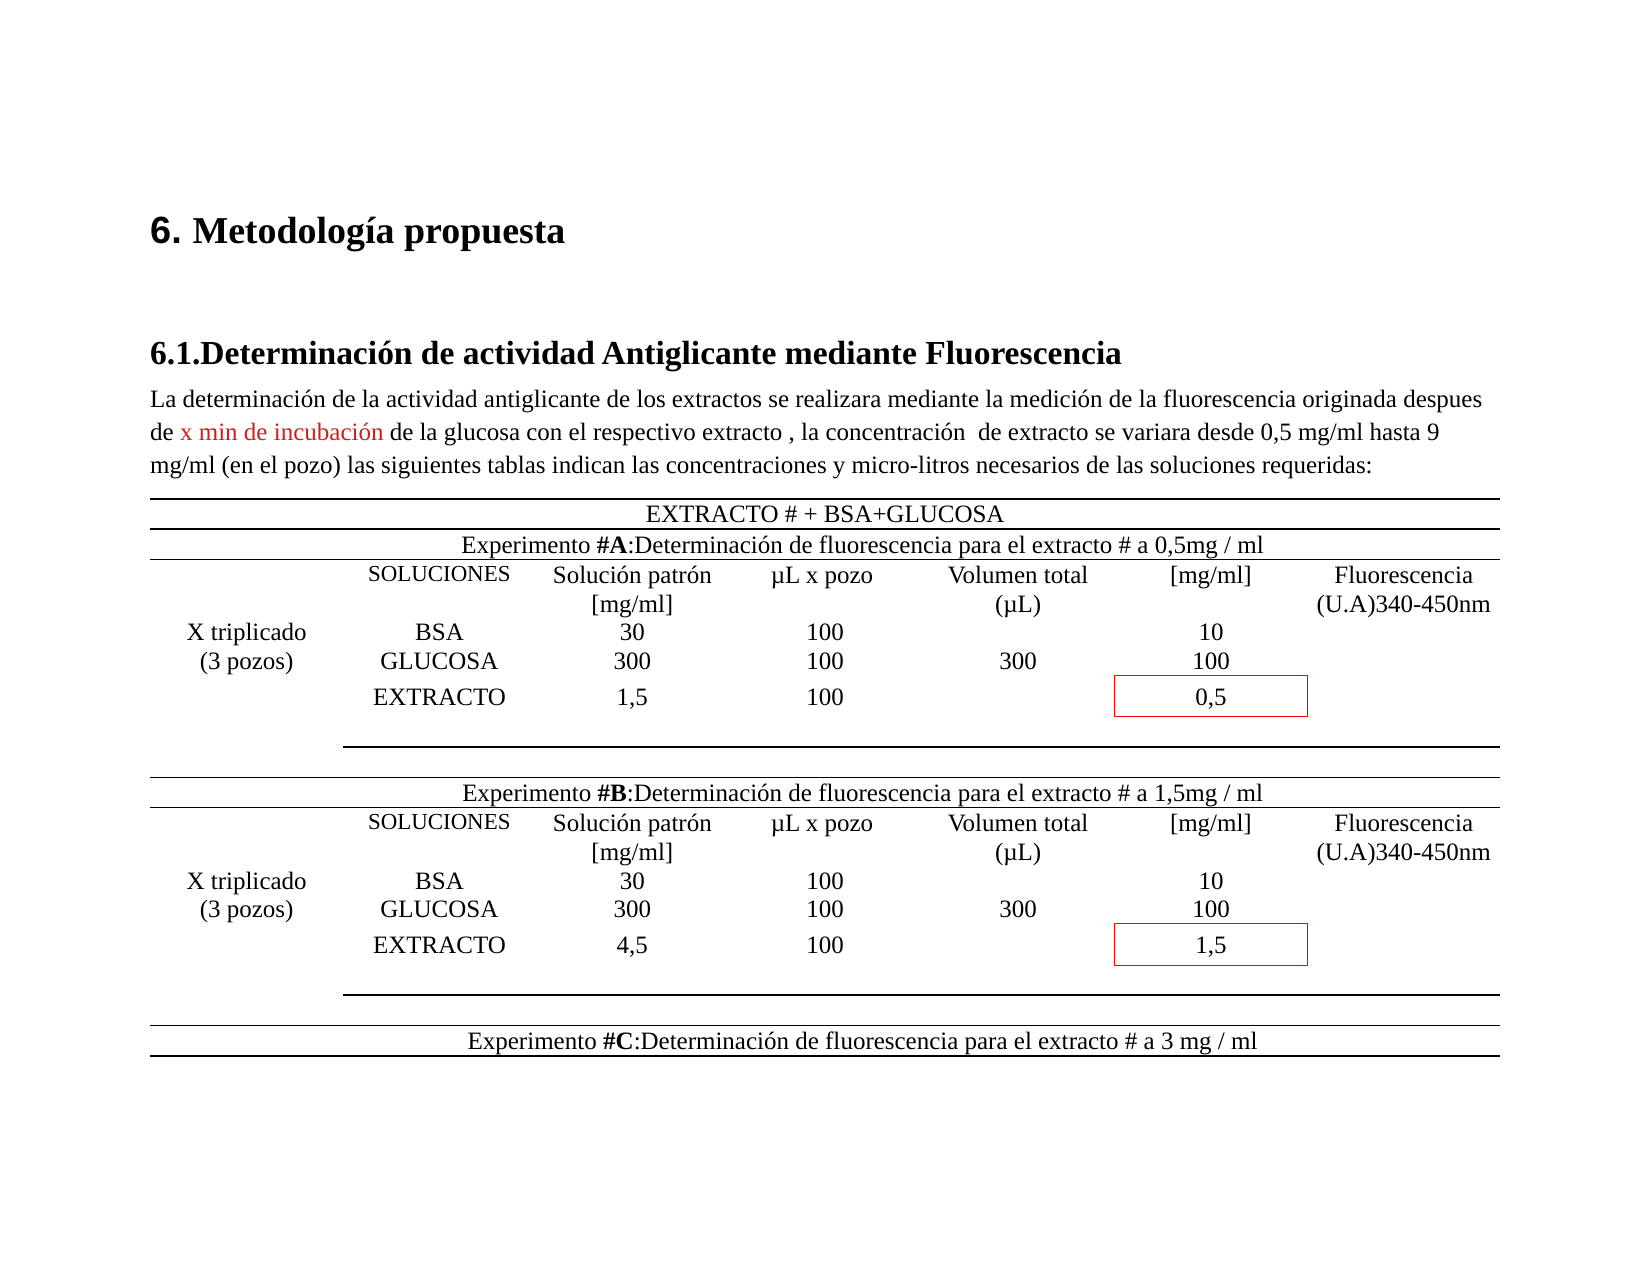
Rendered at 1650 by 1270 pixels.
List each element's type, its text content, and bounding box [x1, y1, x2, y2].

table_cell 100 [729, 895, 921, 923]
table_cell 100 [1114, 646, 1307, 675]
table_cell X triplicado (3 pozos) [150, 560, 343, 746]
table_cell Volumen total (µL) [921, 808, 1114, 866]
table_cell [343, 716, 536, 746]
table_cell 30 [536, 866, 728, 894]
table_cell Solución patrón [mg/ml] [536, 560, 728, 617]
table_cell X triplicado (3 pozos) [150, 808, 343, 994]
table_cell 1,5 [536, 675, 728, 716]
table_cell [1308, 923, 1500, 964]
table_cell 30 [536, 618, 728, 646]
table_cell [1307, 965, 1500, 994]
table_cell GLUCOSA [343, 895, 536, 923]
table_cell µL x pozo [729, 560, 921, 617]
table_cell 100 [1114, 895, 1307, 923]
table_cell [1114, 717, 1307, 746]
table_cell 1,5 [1115, 924, 1307, 964]
table_cell [921, 965, 1114, 994]
table_header EXTRACTO # + BSA+GLUCOSA [150, 500, 1500, 528]
table_cell Solución patrón [mg/ml] [536, 808, 728, 866]
table_cell 10 [1114, 618, 1307, 646]
table_cell Fluorescencia (U.A)340-450nm [1307, 560, 1500, 617]
table_cell 0,5 [1115, 676, 1307, 716]
table_header Experimento #B:Determinación de fluorescencia para el extracto # a 1,5mg / ml [150, 778, 1500, 807]
table_cell Experimento #A:Determinación de fluorescencia para el extracto # a 0,5mg / ml [150, 530, 1500, 558]
table_cell Volumen total (µL) [921, 560, 1114, 617]
table_cell 300 [921, 618, 1114, 716]
table_cell [729, 965, 921, 994]
table_cell Fluorescencia (U.A)340-450nm [1307, 808, 1500, 866]
table_cell [1114, 966, 1307, 994]
table_cell [921, 716, 1114, 746]
table_cell [1307, 866, 1500, 894]
table_cell EXTRACTO [343, 675, 536, 716]
table_cell µL x pozo [729, 808, 921, 866]
table_cell BSA [343, 866, 536, 894]
table_cell [343, 965, 536, 994]
table_cell [mg/ml] [1114, 560, 1307, 617]
subtitle 6. Metodología propuesta [150, 208, 1500, 252]
table_cell 100 [729, 675, 921, 716]
table_cell GLUCOSA [343, 646, 536, 675]
table_cell [536, 965, 728, 994]
table_cell [1307, 895, 1500, 923]
table_cell BSA [343, 618, 536, 646]
table_cell SOLUCIONES [343, 560, 536, 617]
subtitle 6.1.Determinación de actividad Antiglicante mediante Fluorescencia [150, 333, 1500, 372]
table_cell 100 [729, 923, 921, 964]
table_cell 100 [729, 646, 921, 675]
table_cell [1307, 716, 1500, 746]
table_cell 300 [921, 866, 1114, 964]
table_cell [mg/ml] [1114, 808, 1307, 866]
table_cell [536, 716, 728, 746]
table_cell [1307, 646, 1500, 675]
text La determinación de la actividad antiglicante de los extractos se realizara mediante la medición de la fluorescencia originada despues de x min de incubación de la glucosa con el respectivo extracto , la concentración de extracto se variara desde 0,5 mg/ml hasta 9 mg/ml (en el pozo) las siguientes tablas indican las concentraciones y micro-litros necesarios de las soluciones requeridas: [150, 384, 1500, 479]
table_cell [1307, 618, 1500, 646]
table_cell [729, 716, 921, 746]
table_cell 100 [729, 866, 921, 894]
table_cell 100 [729, 618, 921, 646]
table_cell EXTRACTO [343, 923, 536, 964]
table_cell [1308, 675, 1500, 716]
table_cell 4,5 [536, 923, 728, 964]
table_cell 300 [536, 895, 728, 923]
table_cell SOLUCIONES [343, 808, 536, 866]
table_header Experimento #C:Determinación de fluorescencia para el extracto # a 3 mg / ml [150, 1026, 1500, 1055]
table_cell 300 [536, 646, 728, 675]
table_cell 10 [1114, 866, 1307, 894]
